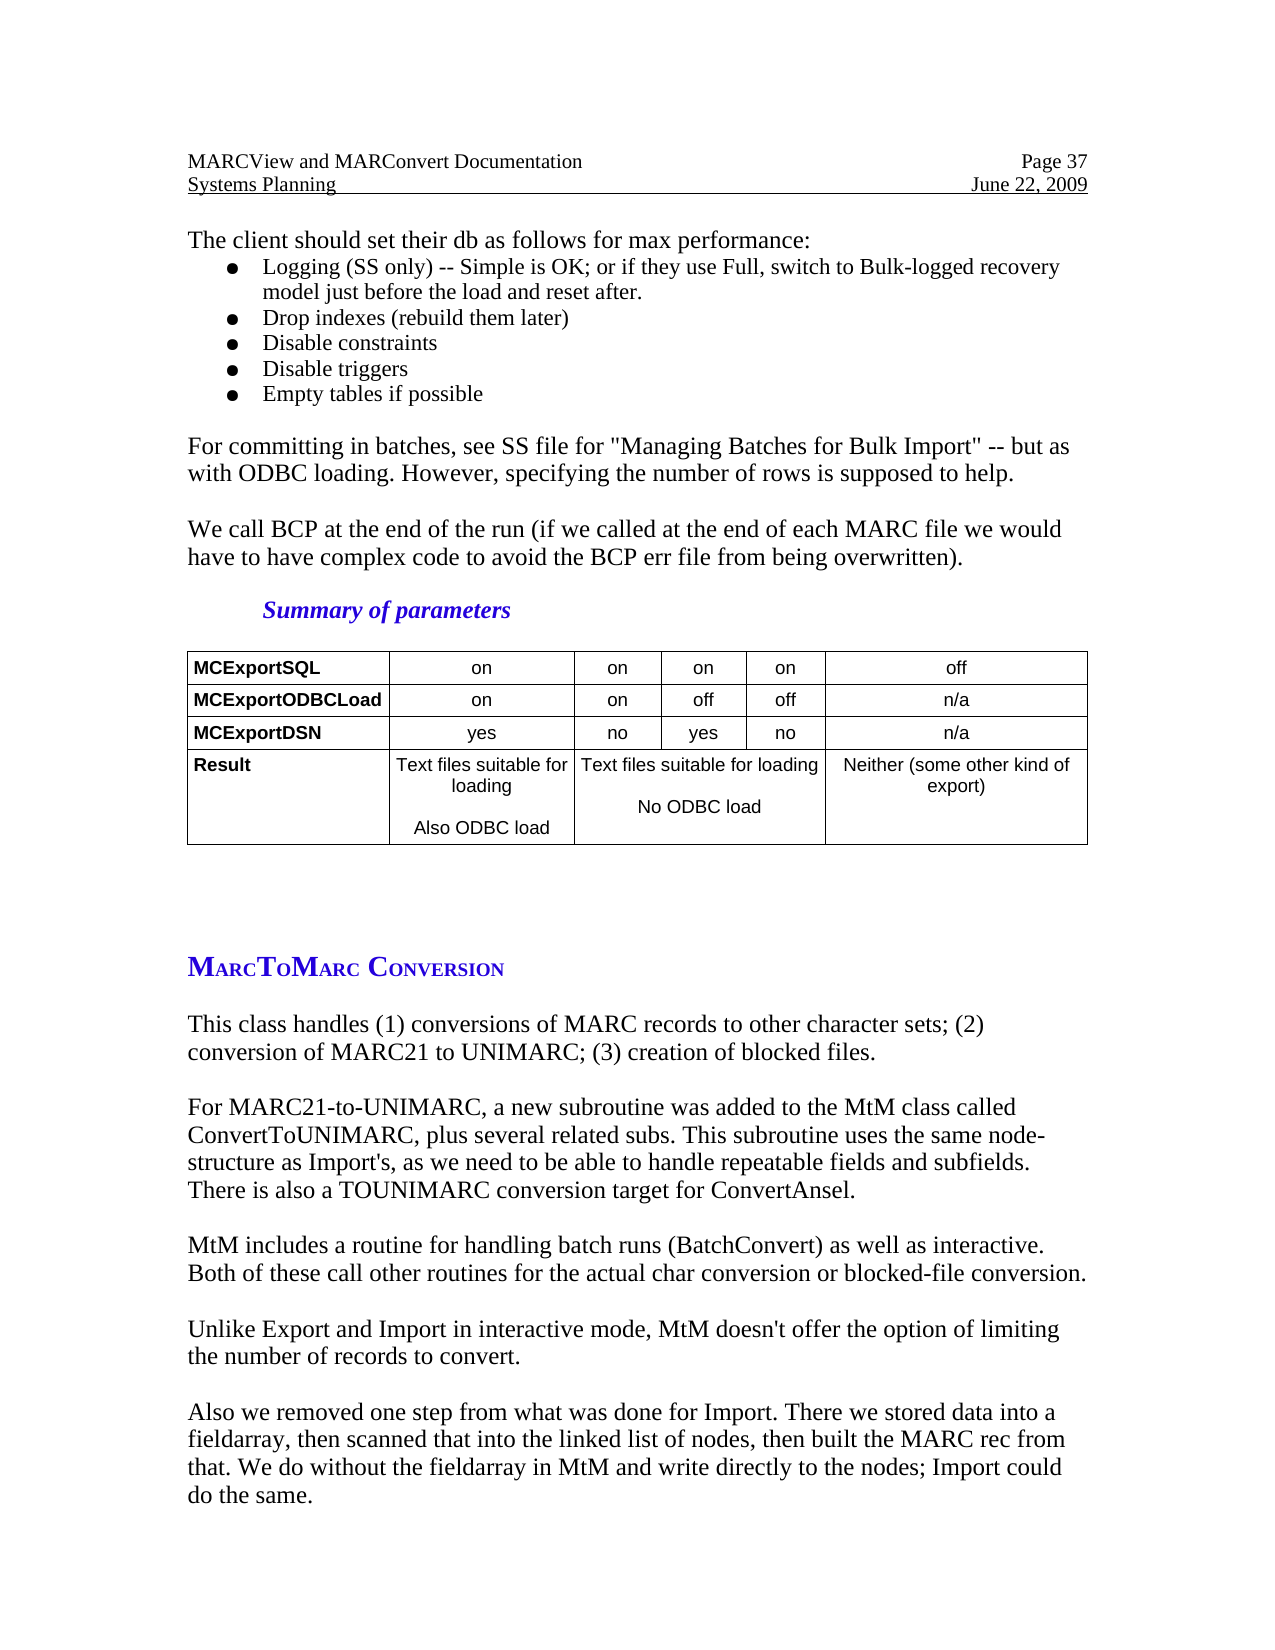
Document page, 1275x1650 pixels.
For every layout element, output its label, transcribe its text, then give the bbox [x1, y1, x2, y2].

table_cell MCExportODBCLoad [188, 685, 389, 716]
text For MARC21-to-UNIMARC, a new subroutine was added to the MtM class called ConvertToUNIMARC, plus several related subs. This subroutine uses the same node-structure as Import's, as we need to be able to handle repeatable fields and subfields. There is also a TOUNIMARC conversion target for ConvertAnsel. [187, 1093, 1087, 1204]
table_cell n/a [826, 717, 1087, 749]
list Empty tables if possible [225, 381, 1087, 406]
list Drop indexes (rebuild them later) [225, 305, 1087, 330]
text This class handles (1) conversions of MARC records to other character sets; (2) conversion of MARC21 to UNIMARC; (3) creation of blocked files. [187, 1010, 1087, 1065]
text Also we removed one step from what was done for Import. There we stored data into a fieldarray, then scanned that into the linked list of nodes, then built the MARC rec from that. We do without the fieldarray in MtM and write directly to the nodes; Import could do the same. [187, 1398, 1087, 1509]
table_cell yes [390, 717, 574, 749]
table_cell off [662, 685, 746, 716]
text The client should set their db as follows for max performance: [187, 226, 1087, 254]
table_header on [662, 652, 746, 684]
subtitle Summary of parameters [262, 596, 1087, 623]
table_cell Text files suitable for loading No ODBC load [575, 750, 825, 844]
table_cell no [575, 717, 661, 749]
list Disable constraints [225, 330, 1087, 356]
text Unlike Export and Import in interactive mode, MtM doesn't offer the option of limiting the number of records to convert. [187, 1315, 1087, 1370]
text MtM includes a routine for handling batch runs (BatchConvert) as well as interactive. Both of these call other routines for the actual char conversion or blocked-file conversion. [187, 1232, 1087, 1287]
table_cell Result [188, 750, 389, 844]
subtitle MarcToMarc Conversion [187, 950, 1087, 982]
table_cell on [575, 685, 661, 716]
table_header on [575, 652, 661, 684]
table_cell no [747, 717, 825, 749]
text We call BCP at the end of the run (if we called at the end of each MARC file we would have to have complex code to avoid the BCP err file from being overwritten). [187, 515, 1087, 570]
list Logging (SS only) -- Simple is OK; or if they use Full, switch to Bulk-logged recovery model just before the load and reset after. [225, 254, 1087, 305]
table_header off [826, 652, 1087, 684]
text For committing in batches, see SS file for "Managing Batches for Bulk Import" -- but as with ODBC loading. However, specifying the number of rows is supposed to help. [187, 432, 1087, 487]
table_cell Text files suitable for loading Also ODBC load [390, 750, 574, 844]
table_header on [390, 652, 574, 684]
table_cell on [390, 685, 574, 716]
table_cell yes [662, 717, 746, 749]
table_cell Neither (some other kind of export) [826, 750, 1087, 844]
table_cell off [747, 685, 825, 716]
table_cell n/a [826, 685, 1087, 716]
table_cell MCExportDSN [188, 717, 389, 749]
list Disable triggers [225, 356, 1087, 381]
table_header MCExportSQL [188, 652, 389, 684]
table_header on [747, 652, 825, 684]
